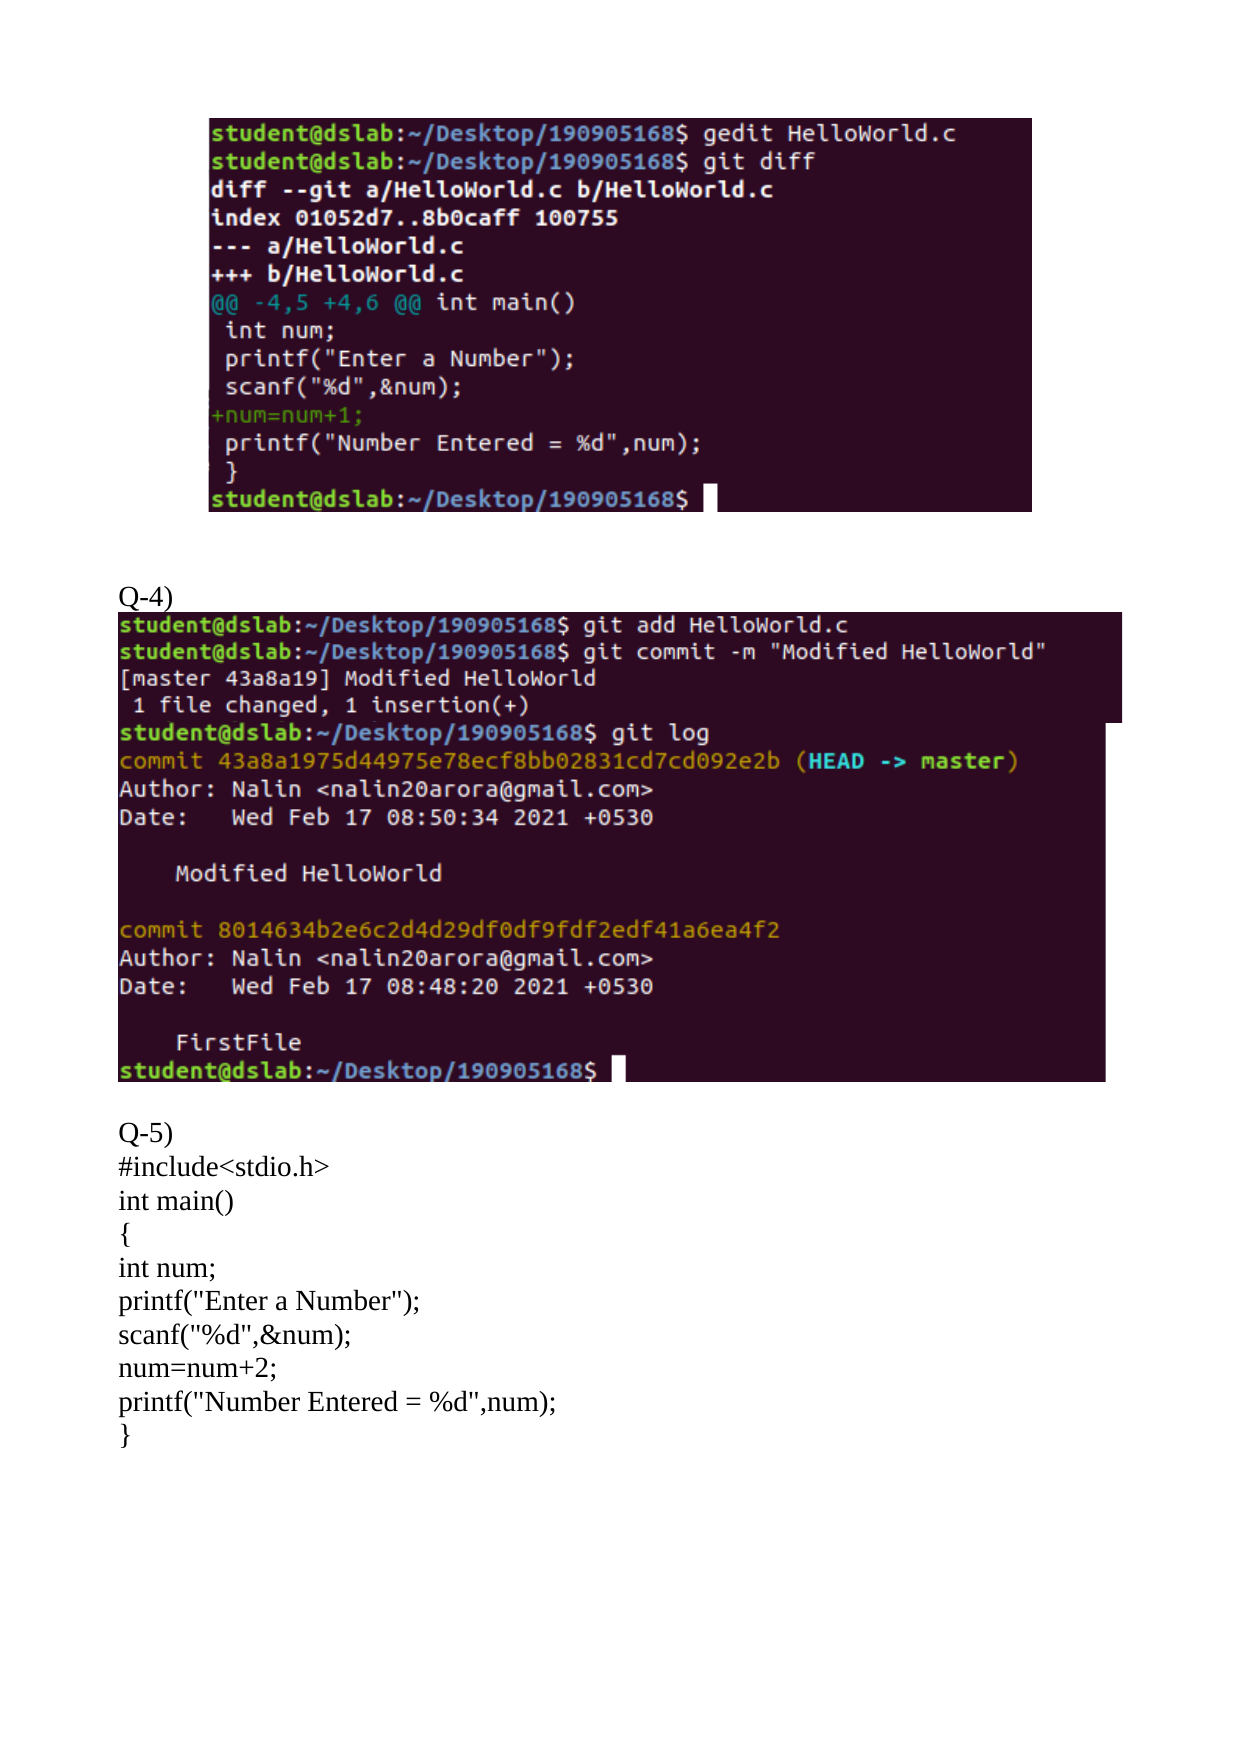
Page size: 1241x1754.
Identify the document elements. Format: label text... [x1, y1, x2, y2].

text { [118, 1216, 1122, 1250]
text Q-4) [118, 579, 1122, 612]
text int num; [118, 1250, 1122, 1283]
text #include<stdio.h> [118, 1149, 1122, 1183]
picture [208, 118, 1032, 512]
text } [118, 1417, 1122, 1451]
text int main() [118, 1183, 1122, 1216]
text printf("Number Entered = %d",num); [118, 1384, 1122, 1417]
text printf("Enter a Number"); [118, 1283, 1122, 1317]
text Q-5) [118, 1116, 1122, 1149]
text num=num+2; [118, 1350, 1122, 1384]
text scanf("%d",&num); [118, 1317, 1122, 1350]
picture [118, 612, 1123, 1082]
